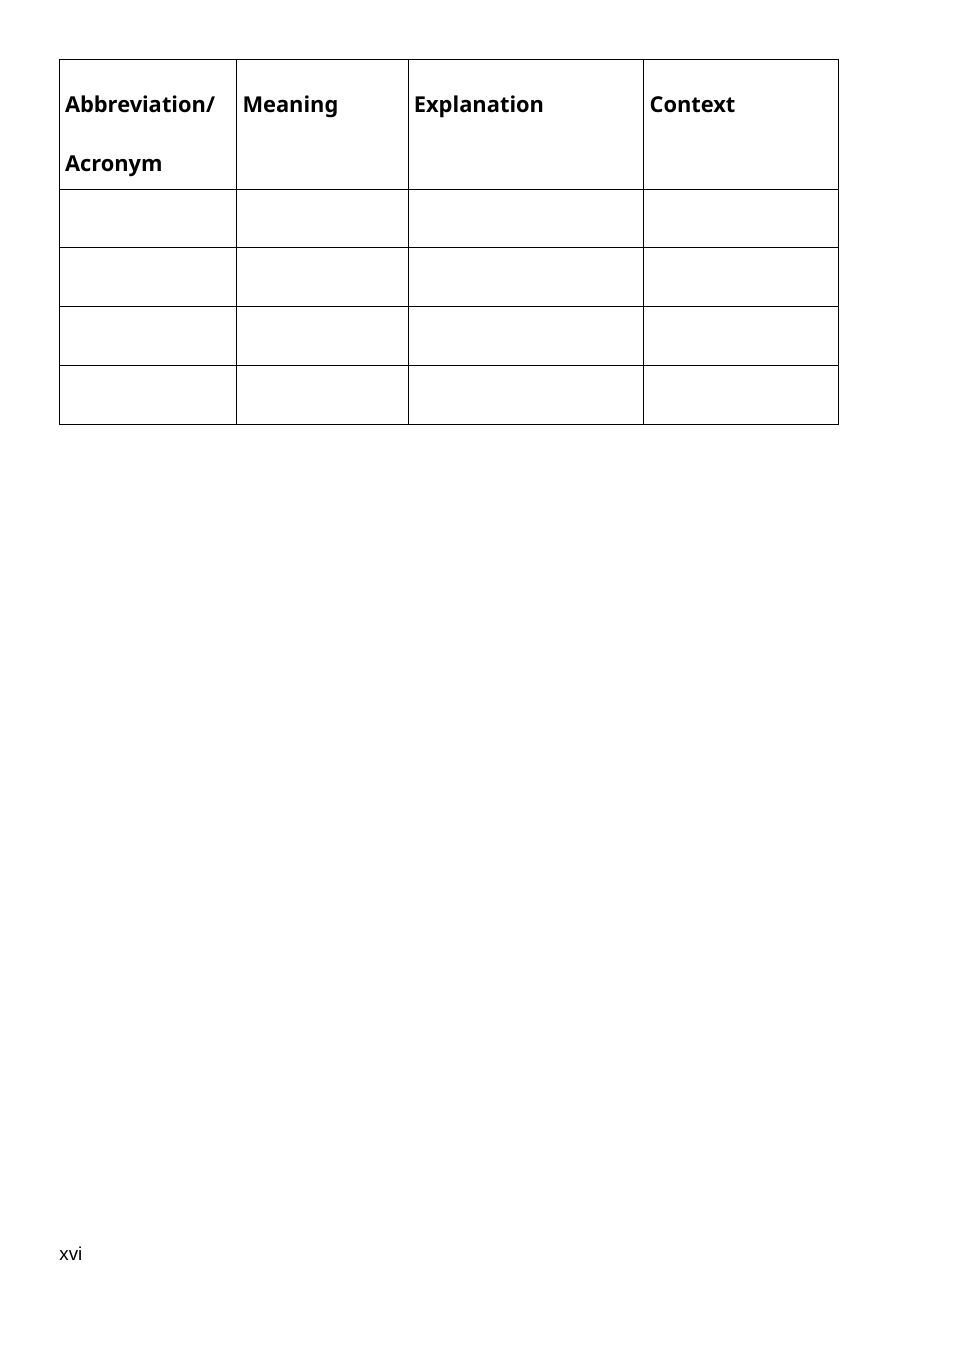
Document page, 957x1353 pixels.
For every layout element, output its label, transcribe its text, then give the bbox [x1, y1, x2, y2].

table_cell [409, 248, 643, 306]
table_cell [644, 190, 838, 247]
table_header Context [644, 60, 838, 188]
table_cell [409, 366, 643, 424]
table_cell [60, 307, 236, 365]
table_cell [644, 248, 838, 306]
table_header Explanation [409, 60, 643, 188]
table_header Meaning [237, 60, 408, 188]
table_cell [60, 366, 236, 424]
table_cell [409, 307, 643, 365]
table_cell [237, 190, 408, 247]
table_header Abbreviation/ Acronym [60, 60, 236, 188]
table_cell [237, 307, 408, 365]
table_cell [60, 190, 236, 247]
table_cell [60, 248, 236, 306]
table_cell [409, 190, 643, 247]
table_cell [644, 366, 838, 424]
table_cell [644, 307, 838, 365]
table_cell [237, 248, 408, 306]
table_cell [237, 366, 408, 424]
